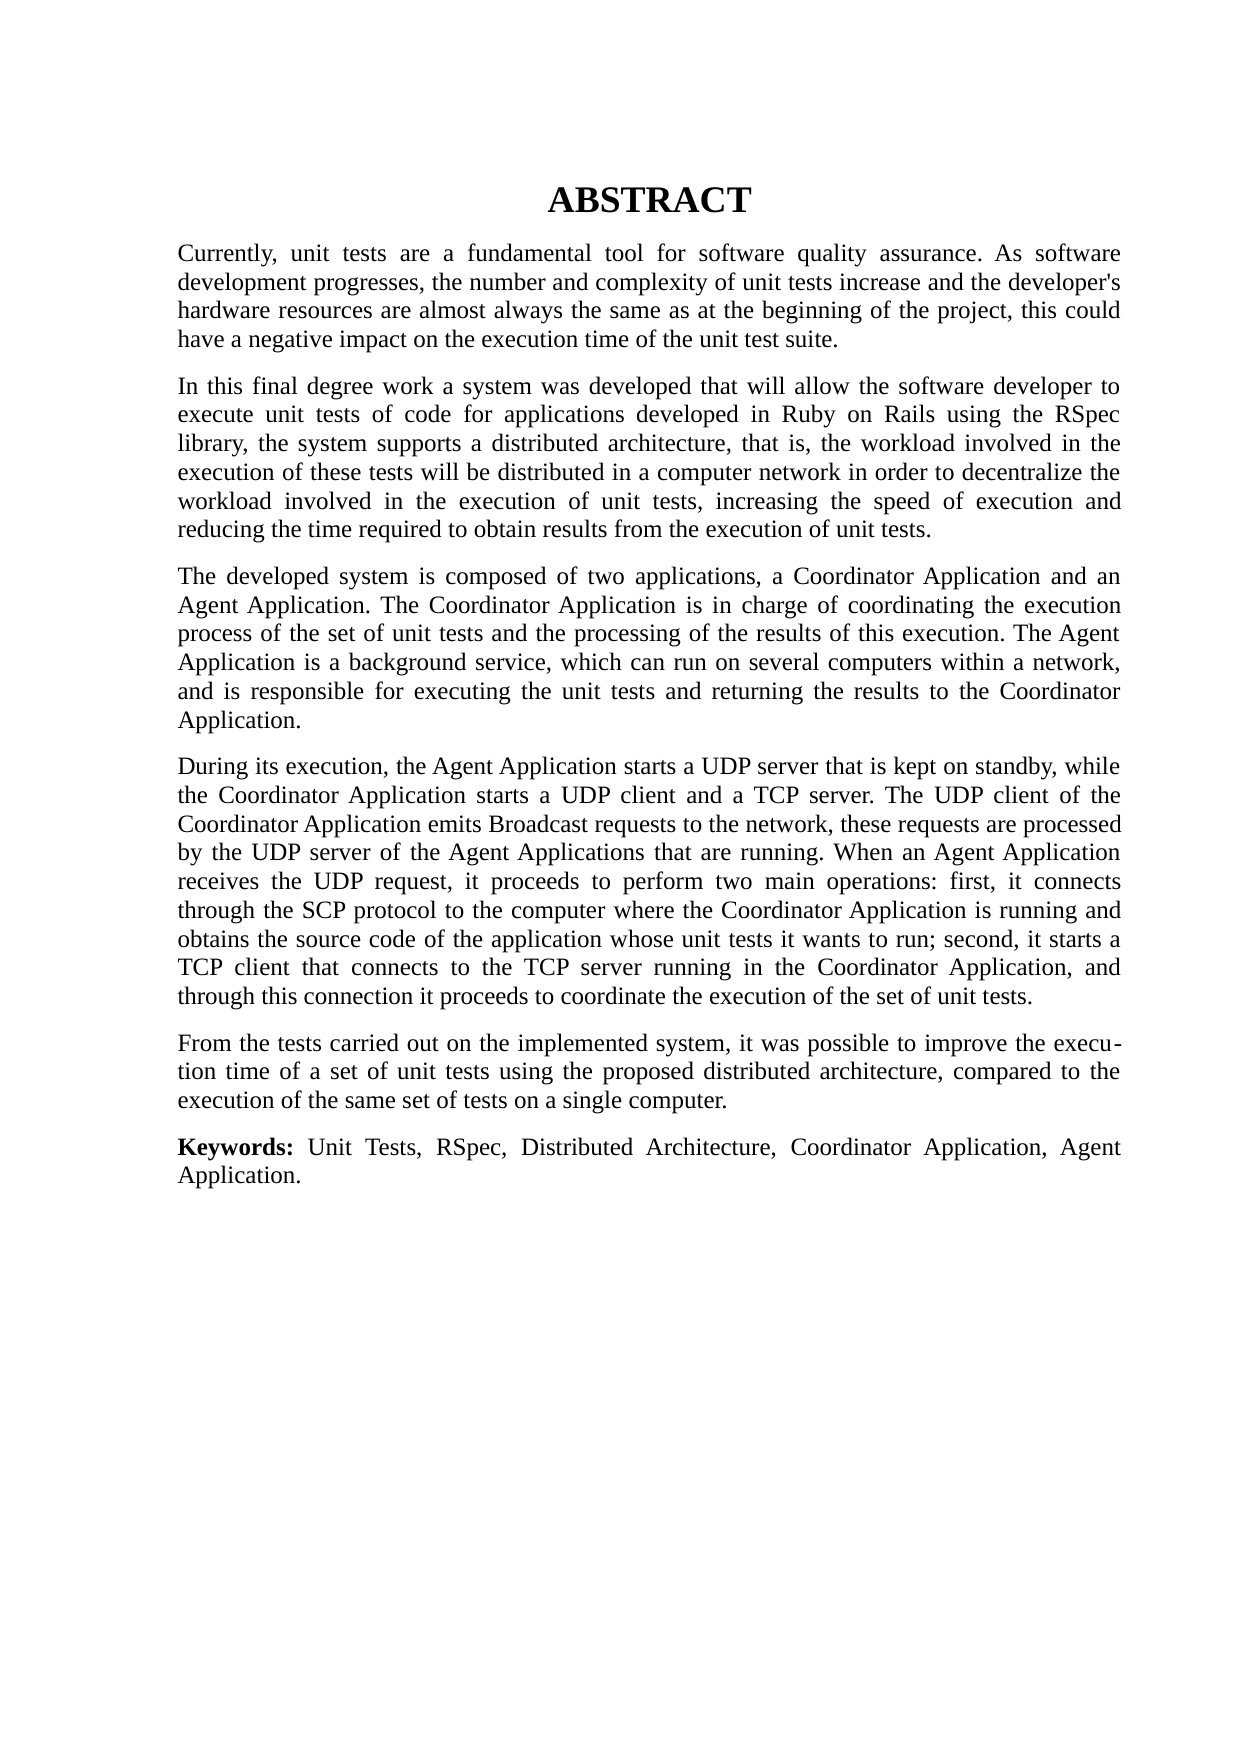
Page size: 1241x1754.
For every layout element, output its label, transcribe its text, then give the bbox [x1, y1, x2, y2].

text Currently, unit tests are a fundamental tool for software quality assurance. As software development progresses, the number and complexity of unit tests increase and the developer's hardware resources are almost always the same as at the beginning of the project, this could have a negative impact on the execution time of the unit test suite. [177, 238, 1122, 353]
text In this final degree work a system was developed that will allow the software developer to execute unit tests of code for applications developed in Ruby on Rails using the RSpec library, the system supports a distributed architecture, that is, the workload involved in the execution of these tests will be distributed in a computer network in order to decentralize the workload involved in the execution of unit tests, increasing the speed of execution and reducing the time required to obtain results from the execution of unit tests. [177, 371, 1122, 543]
text The developed system is composed of two applications, a Coordinator Application and an Agent Application. The Coordinator Application is in charge of coordinating the execution process of the set of unit tests and the processing of the results of this execution. The Agent Application is a background service, which can run on several computers within a network, and is responsible for executing the unit tests and returning the results to the Coordinator Application. [177, 561, 1122, 733]
text Keywords: Unit Tests, RSpec, Distributed Architecture, Coordinator Application, Agent Application. [177, 1132, 1122, 1189]
text Abstract [177, 177, 1122, 220]
text During its execution, the Agent Application starts a UDP server that is kept on standby, while the Coordinator Application starts a UDP client and a TCP server. The UDP client of the Coordinator Application emits Broadcast requests to the network, these requests are processed by the UDP server of the Agent Applications that are running. When an Agent Application receives the UDP request, it proceeds to perform two main operations: first, it connects through the SCP protocol to the computer where the Coordinator Application is running and ob­tains the source code of the application whose unit tests it wants to run; second, it starts a TCP client that connects to the TCP server running in the Coordinator Application, and through this connection it proceeds to coordinate the execution of the set of unit tests. [177, 751, 1122, 1010]
text From the tests carried out on the implemented system, it was possible to improve the execu­tion time of a set of unit tests using the proposed distributed architecture, compared to the execution of the same set of tests on a single computer. [177, 1028, 1122, 1114]
